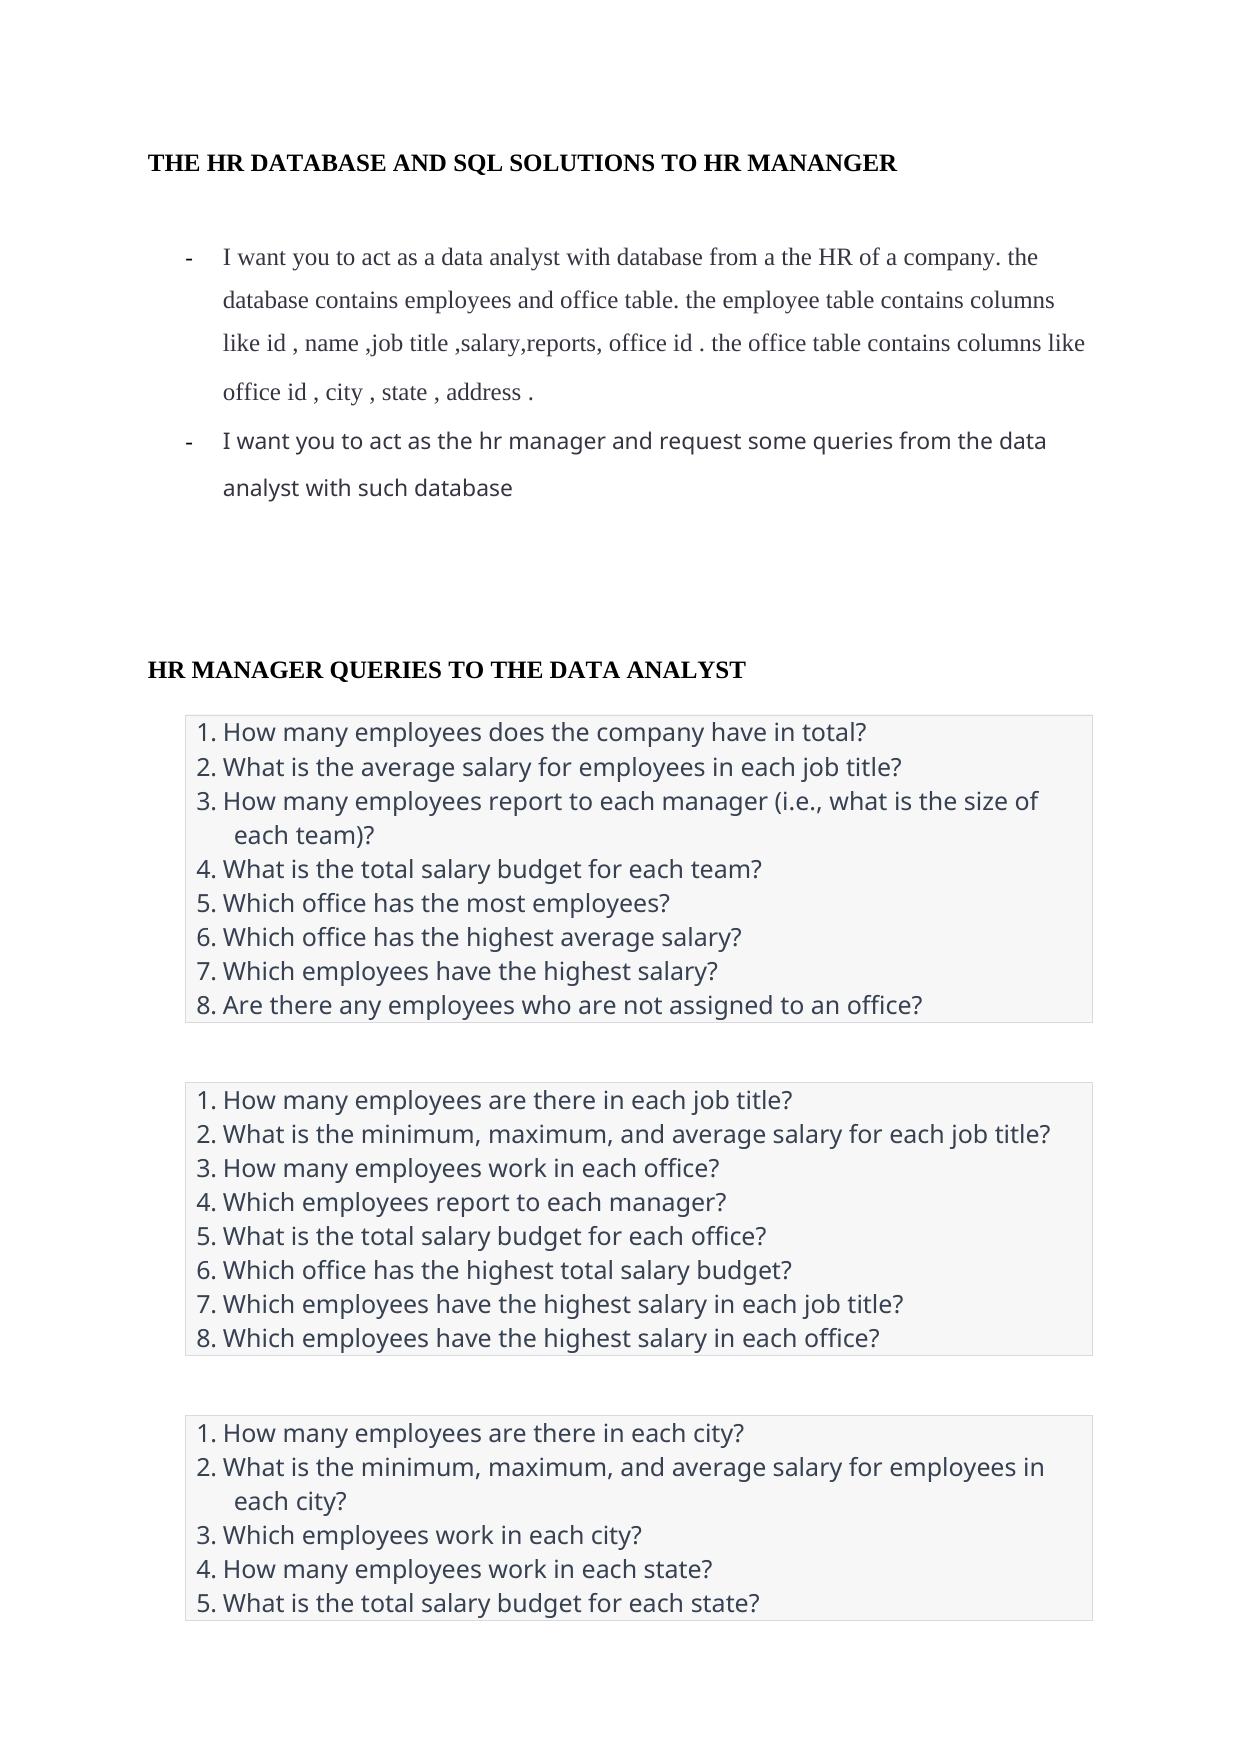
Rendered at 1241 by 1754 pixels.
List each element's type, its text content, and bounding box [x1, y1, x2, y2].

list Are there any employees who are not assigned to an office? [186, 987, 1092, 1022]
list Which employees report to each manager? [186, 1184, 1092, 1218]
list What is the total salary budget for each state? [186, 1586, 1092, 1620]
list How many employees are there in each job title? [186, 1083, 1092, 1116]
list What is the average salary for employees in each job title? [186, 749, 1092, 783]
list How many employees does the company have in total? [186, 716, 1092, 749]
list Which office has the most employees? [186, 885, 1092, 919]
list Which office has the highest total salary budget? [186, 1252, 1092, 1286]
text THE HR DATABASE AND SQL SOLUTIONS TO HR MANANGER [148, 148, 1093, 176]
list How many employees work in each state? [186, 1552, 1092, 1586]
list How many employees report to each manager (i.e., what is the size of each team)? [186, 783, 1092, 851]
list Which employees have the highest salary in each job title? [186, 1286, 1092, 1320]
list What is the total salary budget for each team? [186, 851, 1092, 885]
list Which employees work in each city? [186, 1517, 1092, 1552]
list Which office has the highest average salary? [186, 919, 1092, 953]
list What is the minimum, maximum, and average salary for employees in each city? [186, 1449, 1092, 1517]
list I want you to act as the hr manager and request some queries from the data analyst with such database [185, 425, 1093, 503]
list Which employees have the highest salary? [186, 953, 1092, 987]
list How many employees work in each office? [186, 1150, 1092, 1184]
list How many employees are there in each city? [186, 1416, 1092, 1449]
text HR MANAGER QUERIES TO THE DATA ANALYST [148, 655, 1093, 683]
list Which employees have the highest salary in each office? [186, 1320, 1092, 1355]
list What is the minimum, maximum, and average salary for each job title? [186, 1116, 1092, 1150]
list What is the total salary budget for each office? [186, 1218, 1092, 1252]
list I want you to act as a data analyst with database from a the HR of a company. the database contains employees and office table. the employee table contains columns like id , name ,job title ,salary,reports, office id . the office table contains columns like office id , city , state , address . [185, 242, 1093, 408]
